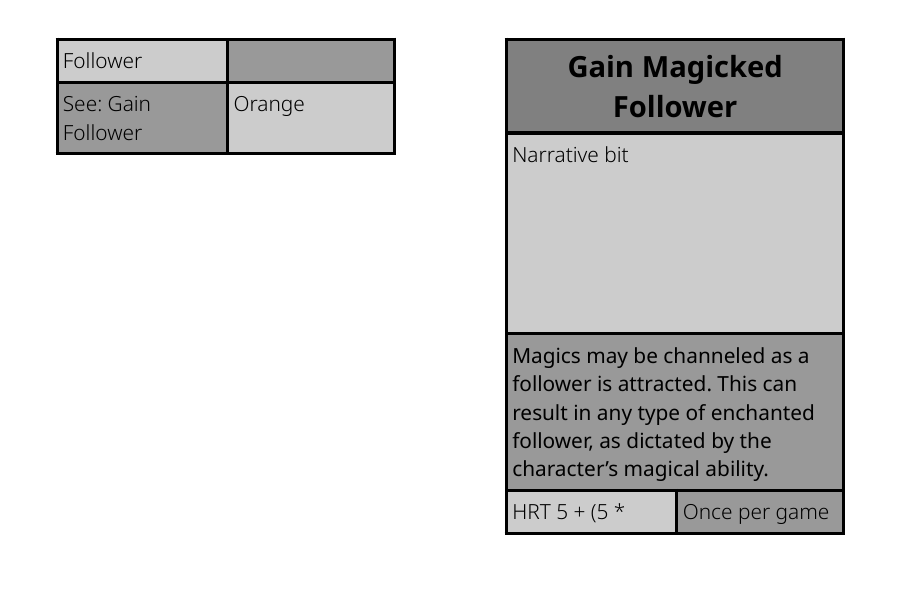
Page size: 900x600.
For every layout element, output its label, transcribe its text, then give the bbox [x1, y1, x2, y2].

table_cell Magics may be channeled as a follower is attracted. This can result in any type of enchanted follower, as dictated by the character’s magical ability. [508, 335, 842, 489]
table_cell Once per game [678, 492, 842, 532]
table_header Gain Magicked Follower [508, 41, 842, 131]
table_cell HRT 5 + (5 * [508, 492, 675, 532]
table_cell [229, 41, 393, 81]
table_cell Narrative bit [508, 135, 842, 332]
table_cell See: Gain Follower [59, 84, 226, 152]
table_cell Orange [229, 84, 393, 152]
table_cell Follower [59, 41, 226, 81]
